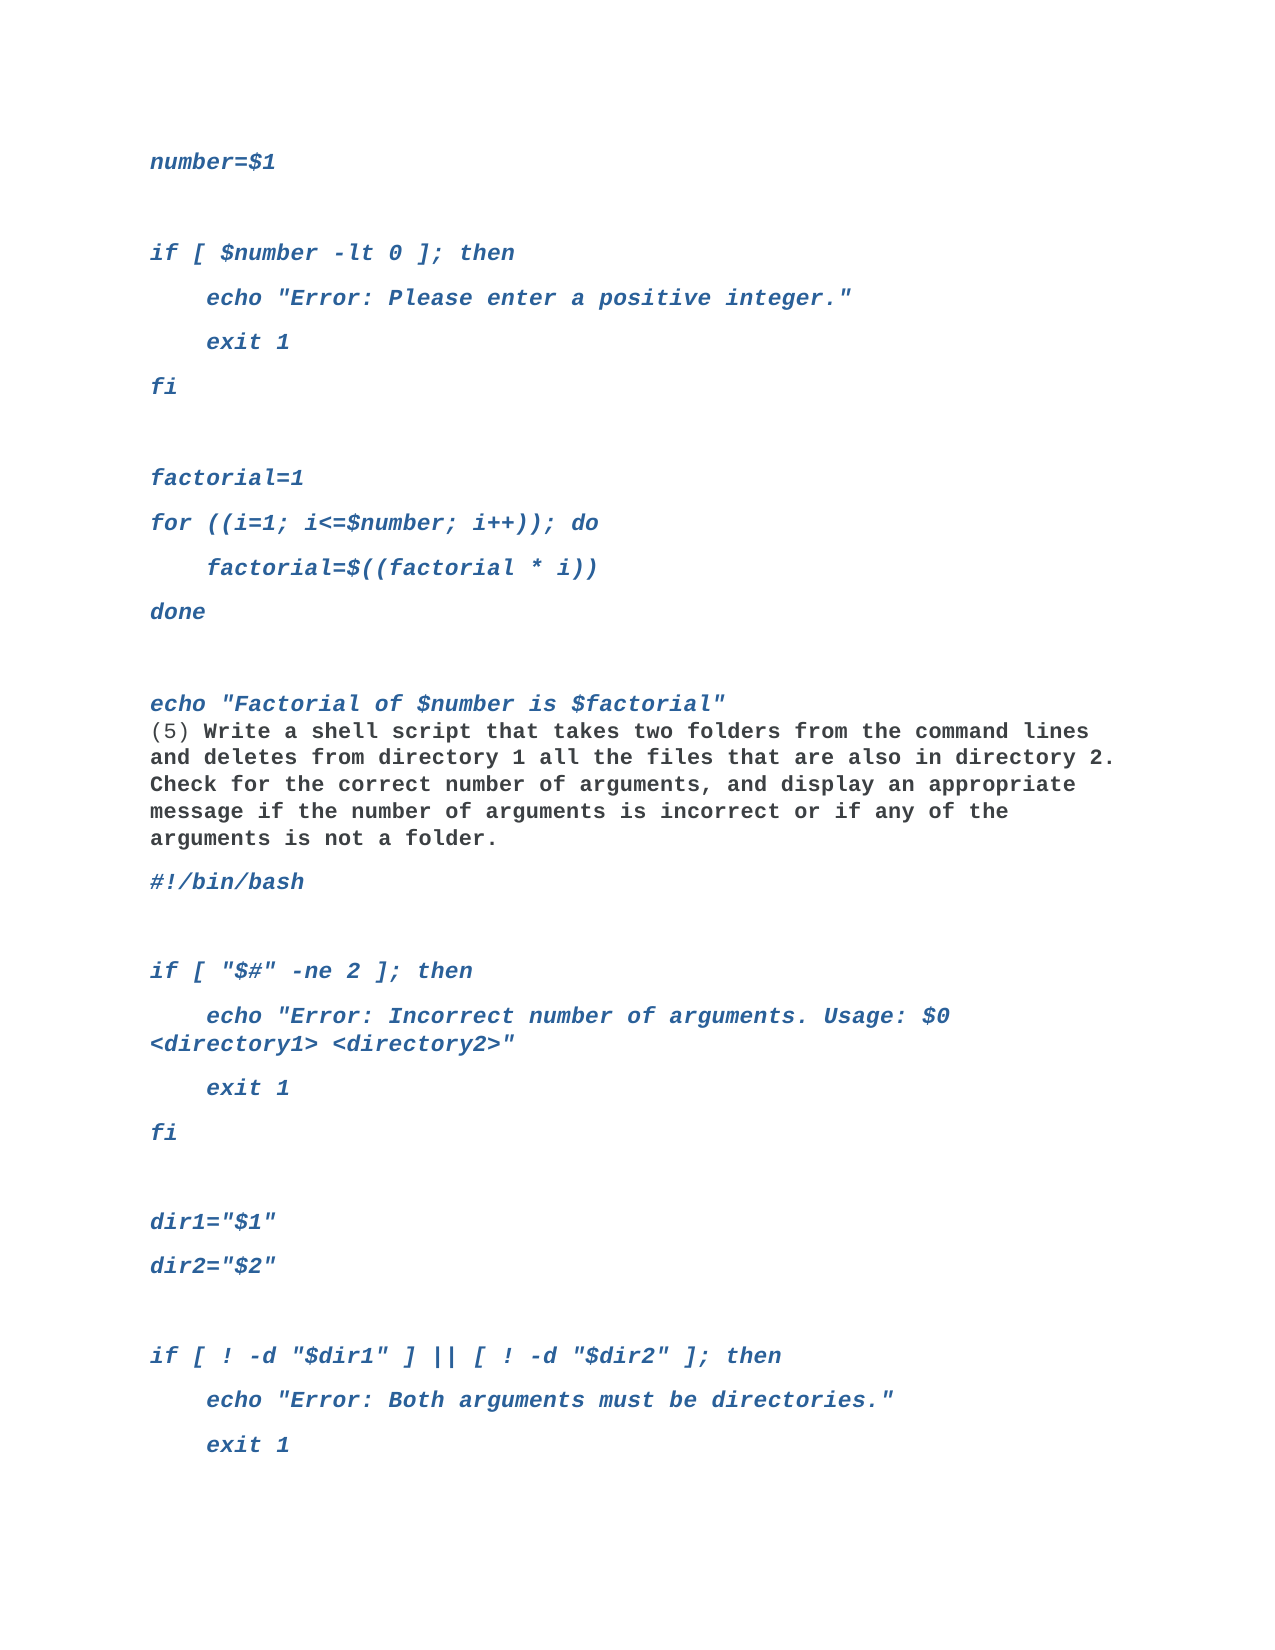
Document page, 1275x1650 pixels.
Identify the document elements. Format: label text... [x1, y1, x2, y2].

text factorial=1 [150, 467, 1125, 493]
text exit 1 [150, 331, 1125, 357]
text dir1="$1" [150, 1210, 1125, 1236]
text echo "Error: Incorrect number of arguments. Usage: $0 <directory1> <directory2>" [150, 1004, 1125, 1058]
text done [150, 600, 1125, 626]
text number=$1 [150, 150, 1125, 176]
text echo "Error: Both arguments must be directories." [150, 1389, 1125, 1414]
text fi [150, 1121, 1125, 1147]
text exit 1 [150, 1433, 1125, 1459]
text dir2="$2" [150, 1255, 1125, 1281]
text if [ ! -d "$dir1" ] || [ ! -d "$dir2" ]; then [150, 1344, 1125, 1370]
text fi [150, 375, 1125, 401]
text echo "Factorial of $number is $factorial" (5) Write a shell script that takes two folders from the command lines and deletes from directory 1 all the files that are also in directory 2. Check for the correct number of arguments, and display an appropriate message if the number of arguments is incorrect or if any of the arguments is not a folder. [150, 692, 1125, 852]
text if [ "$#" -ne 2 ]; then [150, 959, 1125, 985]
text for ((i=1; i<=$number; i++)); do [150, 511, 1125, 537]
text if [ $number -lt 0 ]; then [150, 241, 1125, 267]
text exit 1 [150, 1077, 1125, 1102]
text echo "Error: Please enter a positive integer." [150, 286, 1125, 312]
text factorial=$((factorial * i)) [150, 556, 1125, 582]
text #!/bin/bash [150, 870, 1125, 896]
